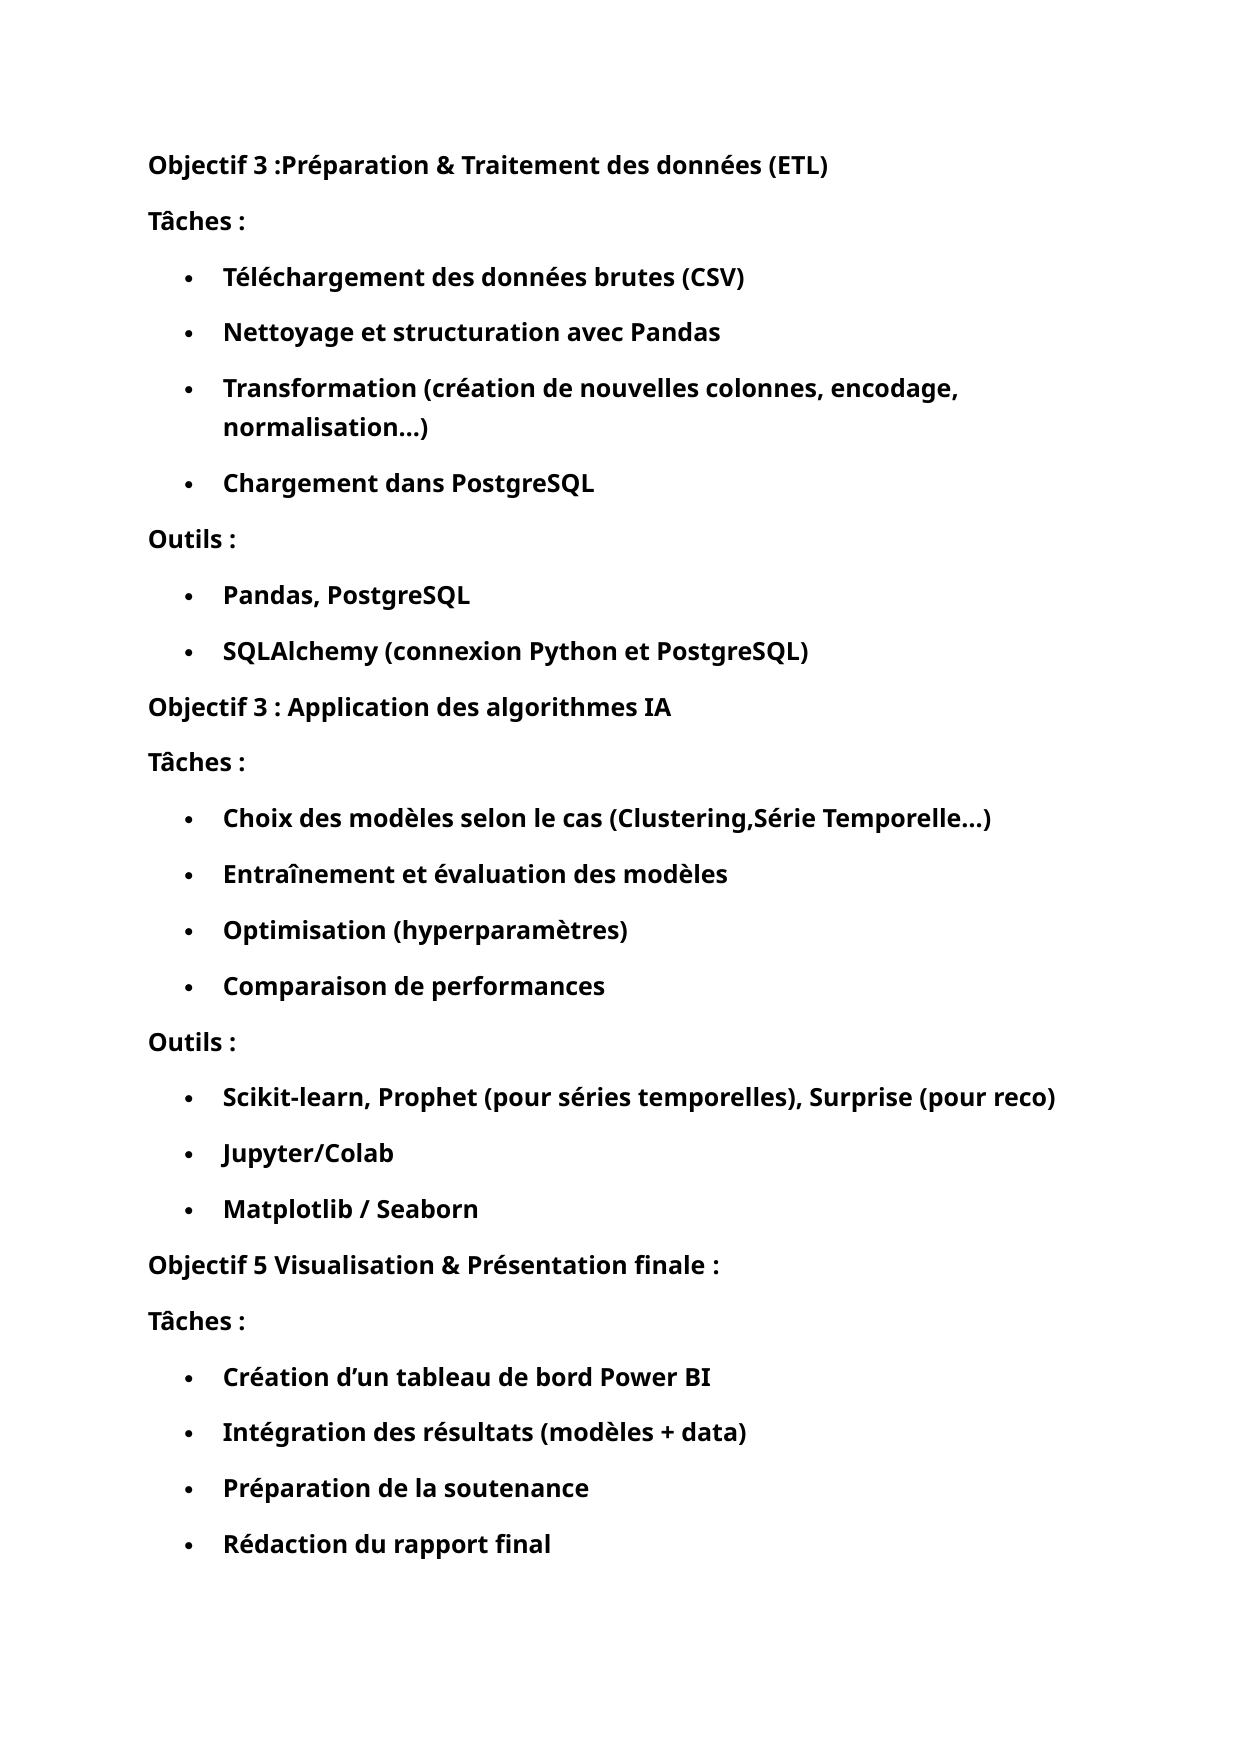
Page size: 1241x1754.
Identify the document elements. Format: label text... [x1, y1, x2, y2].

text Objectif 3 :Préparation & Traitement des données (ETL) [148, 148, 1093, 182]
list Création d’un tableau de bord Power BI [185, 1359, 1093, 1393]
list Rédaction du rapport final [185, 1527, 1093, 1561]
list Scikit-learn, Prophet (pour séries temporelles), Surprise (pour reco) [185, 1080, 1093, 1114]
list Comparaison de performances [185, 968, 1093, 1002]
text Outils : [148, 522, 1093, 556]
list Intégration des résultats (modèles + data) [185, 1415, 1093, 1449]
list Choix des modèles selon le cas (Clustering,Série Temporelle…) [185, 801, 1093, 835]
text Tâches : [148, 1303, 1093, 1337]
list Nettoyage et structuration avec Pandas [185, 315, 1093, 349]
list SQLAlchemy (connexion Python et PostgreSQL) [185, 633, 1093, 667]
text Outils : [148, 1024, 1093, 1058]
text Tâches : [148, 745, 1093, 779]
list Chargement dans PostgreSQL [185, 466, 1093, 500]
list Matplotlib / Seaborn [185, 1192, 1093, 1226]
text Objectif 3 : Application des algorithmes IA [148, 689, 1093, 723]
list Jupyter/Colab [185, 1136, 1093, 1170]
list Entraînement et évaluation des modèles [185, 857, 1093, 891]
list Optimisation (hyperparamètres) [185, 913, 1093, 947]
text Tâches : [148, 203, 1093, 237]
text Objectif 5 Visualisation & Présentation finale : [148, 1248, 1093, 1282]
list Transformation (création de nouvelles colonnes, encodage, normalisation…) [185, 371, 1093, 444]
list Téléchargement des données brutes (CSV) [185, 259, 1093, 293]
list Préparation de la soutenance [185, 1471, 1093, 1505]
list Pandas, PostgreSQL [185, 578, 1093, 612]
